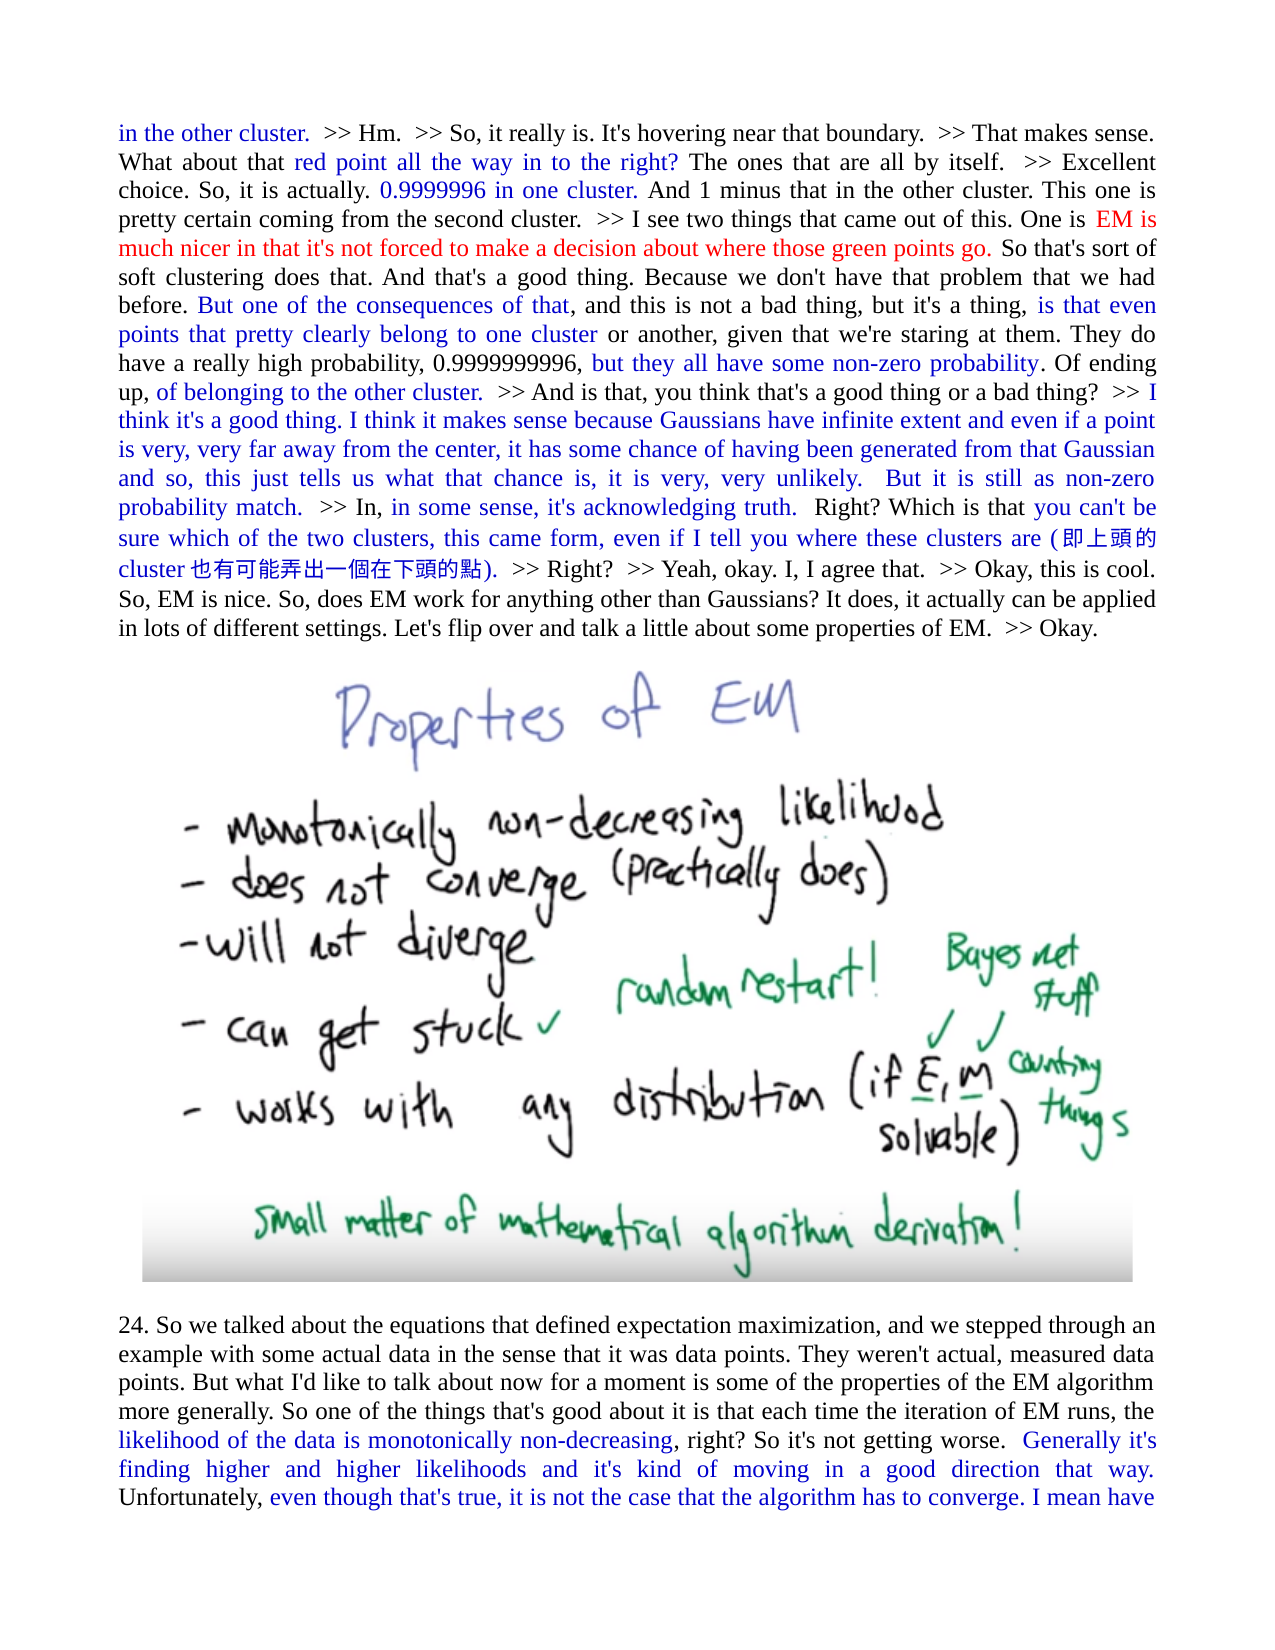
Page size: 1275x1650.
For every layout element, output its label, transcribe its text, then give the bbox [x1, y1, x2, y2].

text in the other cluster. >> Hm. >> So, it really is. It's hovering near that boundary. >> That makes sense. What about that red point all the way in to the right? The ones that are all by itself. >> Excellent choice. So, it is actually. 0.9999996 in one cluster. And 1 minus that in the other cluster. This one is pretty certain coming from the second cluster. >> I see two things that came out of this. One is EM is much nicer in that it's not forced to make a decision about where those green points go. So that's sort of soft clustering does that. And that's a good thing. Because we don't have that problem that we had before. But one of the consequences of that, and this is not a bad thing, but it's a thing, is that even points that pretty clearly belong to one cluster or another, given that we're staring at them. They do have a really high probability, 0.9999999996, but they all have some non-zero probability. Of ending up, of belonging to the other cluster. >> And is that, you think that's a good thing or a bad thing? >> I think it's a good thing. I think it makes sense because Gaussians have infinite extent and even if a point is very, very far away from the center, it has some chance of having been generated from that Gaussian and so, this just tells us what that chance is, it is very, very unlikely. But it is still as non-zero probability match. >> In, in some sense, it's acknowledging truth. Right? Which is that you can't be sure which of the two clusters, this came form, even if I tell you where these clusters are (即上頭的cluster也有可能弄出一個在下頭的點). >> Right? >> Yeah, okay. I, I agree that. >> Okay, this is cool. So, EM is nice. So, does EM work for anything other than Gaussians? It does, it actually can be applied in lots of different settings. Let's flip over and talk a little about some properties of EM. >> Okay. [118, 118, 1157, 641]
picture [142, 670, 1133, 1282]
text 24. So we talked about the equations that defined expectation maximization, and we stepped through an example with some actual data in the sense that it was data points. They weren't actual, measured data points. But what I'd like to talk about now for a moment is some of the properties of the EM algorithm more generally. So one of the things that's good about it is that each time the iteration of EM runs, the likelihood of the data is monotonically non-decreasing, right? So it's not getting worse. Generally it's finding higher and higher likelihoods and it's kind of moving in a good direction that way. Unfortunately, even though that's true, it is not the case that the algorithm has to converge. I mean have [118, 1310, 1157, 1511]
